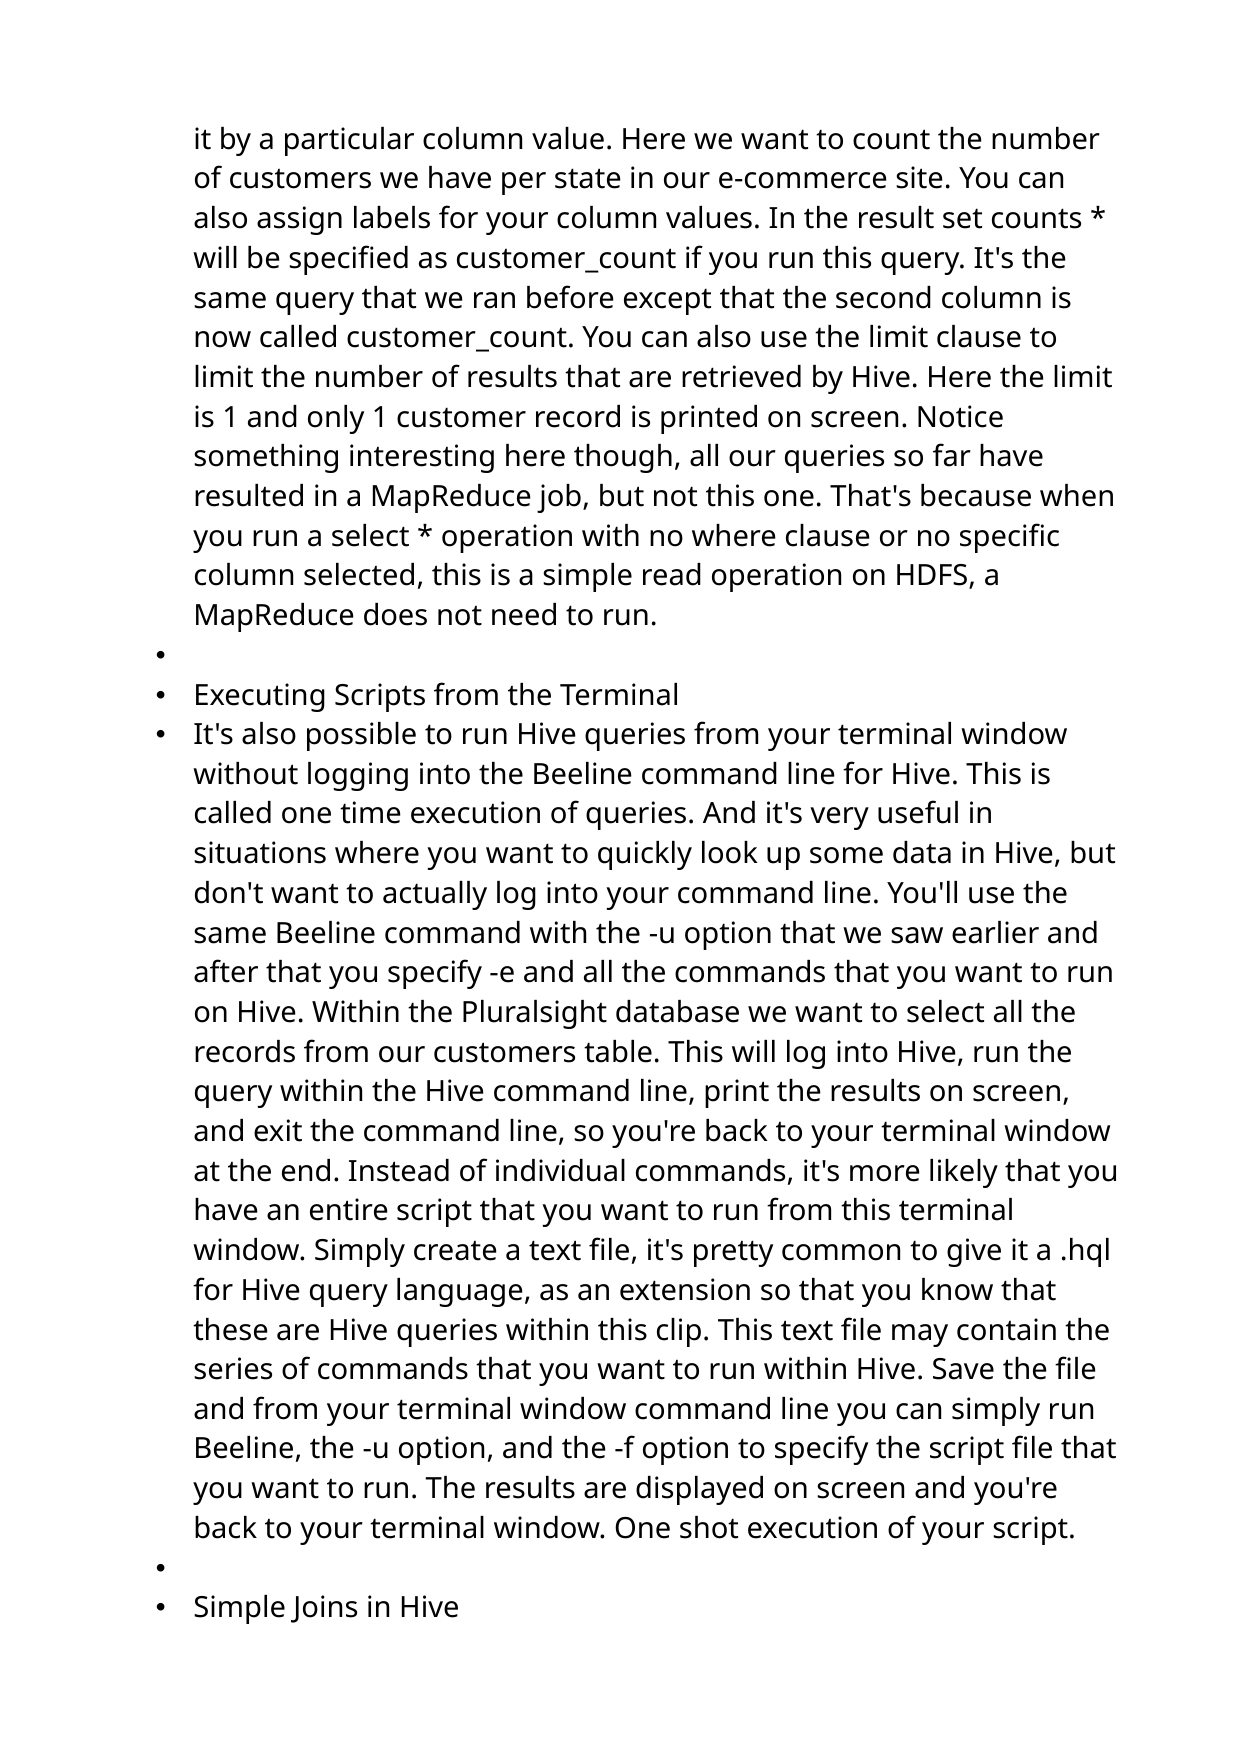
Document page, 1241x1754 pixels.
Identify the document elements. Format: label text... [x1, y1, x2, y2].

list Simple Joins in Hive [156, 1587, 1122, 1626]
list Executing Scripts from the Terminal [156, 674, 1122, 713]
list it by a particular column value. Here we want to count the number of customers we have per state in our e-commerce site. You can also assign labels for your column values. In the result set counts * will be specified as customer_count if you run this query. It's the same query that we ran before except that the second column is now called customer_count. You can also use the limit clause to limit the number of results that are retrieved by Hive. Here the limit is 1 and only 1 customer record is printed on screen. Notice something interesting here though, all our queries so far have resulted in a MapReduce job, but not this one. That's because when you run a select * operation with no where clause or no specific column selected, this is a simple read operation on HDFS, a MapReduce does not need to run. [156, 118, 1122, 634]
list It's also possible to run Hive queries from your terminal window without logging into the Beeline command line for Hive. This is called one time execution of queries. And it's very useful in situations where you want to quickly look up some data in Hive, but don't want to actually log into your command line. You'll use the same Beeline command with the -u option that we saw earlier and after that you specify -e and all the commands that you want to run on Hive. Within the Pluralsight database we want to select all the records from our customers table. This will log into Hive, run the query within the Hive command line, print the results on screen, and exit the command line, so you're back to your terminal window at the end. Instead of individual commands, it's more likely that you have an entire script that you want to run from this terminal window. Simply create a text file, it's pretty common to give it a .hql for Hive query language, as an extension so that you know that these are Hive queries within this clip. This text file may contain the series of commands that you want to run within Hive. Save the file and from your terminal window command line you can simply run Beeline, the -u option, and the -f option to specify the script file that you want to run. The results are displayed on screen and you're back to your terminal window. One shot execution of your script. [156, 713, 1122, 1547]
